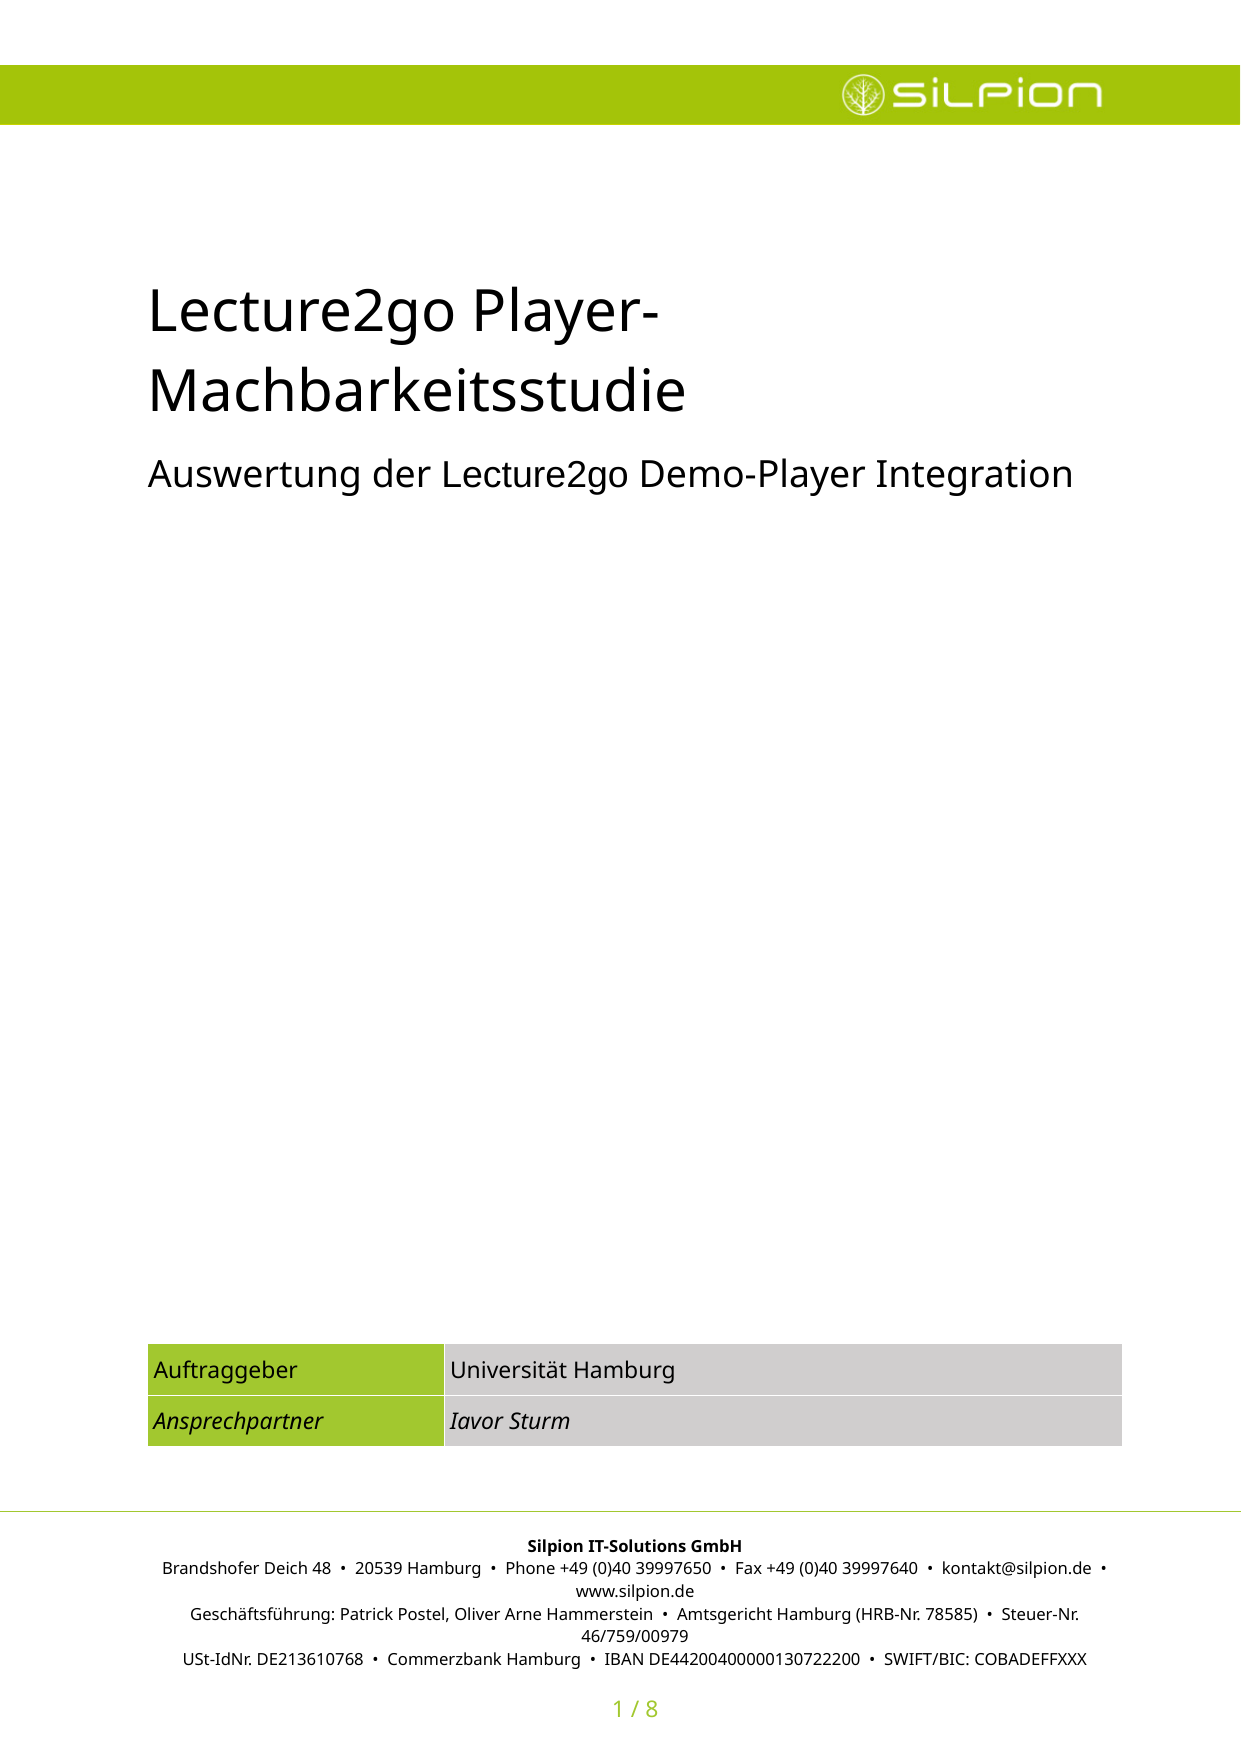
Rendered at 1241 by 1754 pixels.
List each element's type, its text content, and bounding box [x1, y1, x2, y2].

table_cell Ansprechpartner [148, 1396, 444, 1446]
table_cell Iavor Sturm [445, 1396, 1122, 1446]
table_header Universität Hamburg [445, 1344, 1122, 1395]
title Lecture2go Player-Machbarkeitsstudie [148, 269, 1122, 428]
subtitle Auswertung der Lecture2go Demo-Player Integration [148, 447, 1122, 498]
table_header Auftraggeber [148, 1344, 444, 1395]
picture [0, 65, 1241, 125]
